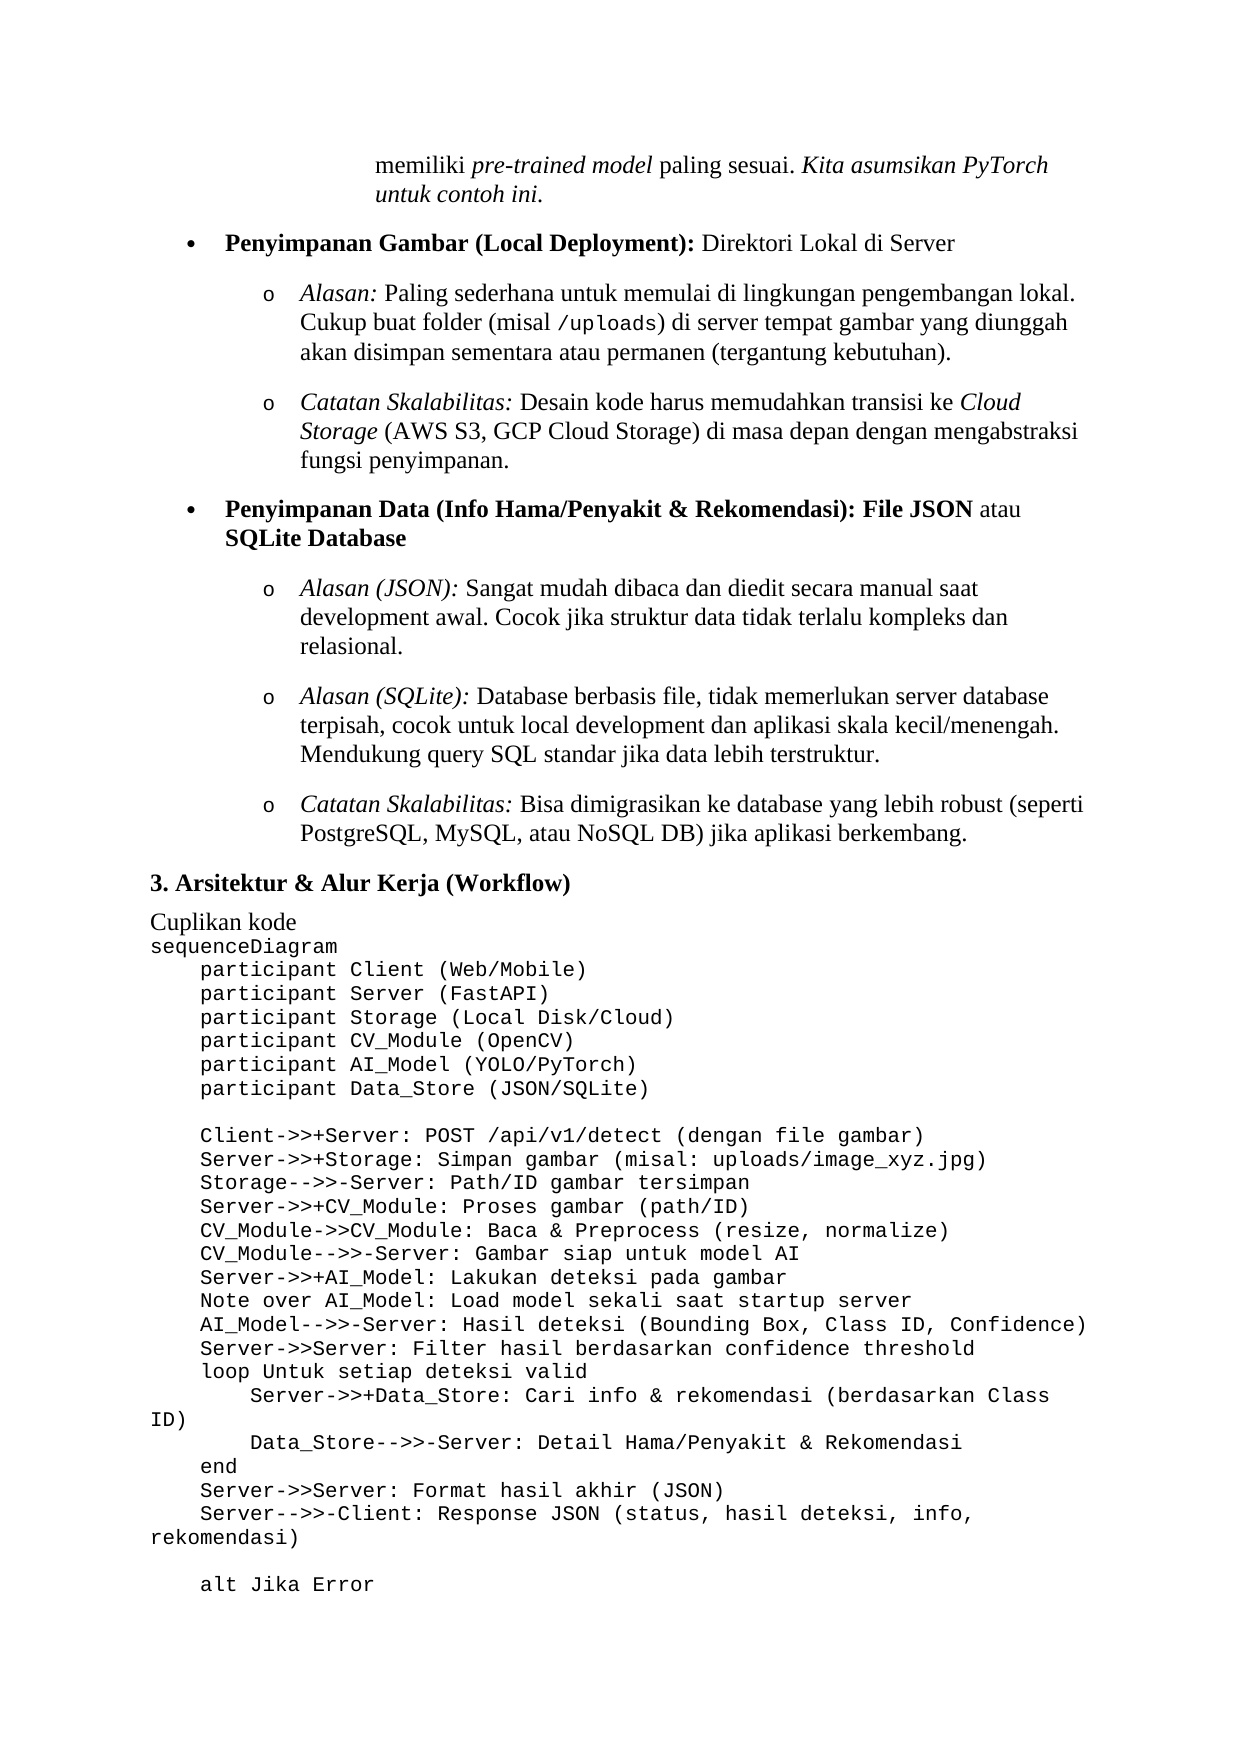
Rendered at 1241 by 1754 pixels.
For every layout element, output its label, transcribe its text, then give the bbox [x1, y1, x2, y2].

text Client->>+Server: POST /api/v1/detect (dengan file gambar) [150, 1125, 1090, 1149]
text CV_Module-->>-Server: Gambar siap untuk model AI [150, 1243, 1090, 1267]
text participant Server (FastAPI) [150, 983, 1090, 1007]
list Alasan (JSON): Sangat mudah dibaca dan diedit secara manual saat development awal. Cocok jika struktur data tidak terlalu kompleks dan relasional. [262, 573, 1090, 660]
list Alasan: Paling sederhana untuk memulai di lingkungan pengembangan lokal. Cukup buat folder (misal /uploads) di server tempat gambar yang diunggah akan disimpan sementara atau permanen (tergantung kebutuhan). [262, 278, 1090, 366]
text Server->>+CV_Module: Proses gambar (path/ID) [150, 1196, 1090, 1219]
list Catatan Skalabilitas: Bisa dimigrasikan ke database yang lebih robust (seperti PostgreSQL, MySQL, atau NoSQL DB) jika aplikasi berkembang. [262, 789, 1090, 847]
text 3. Arsitektur & Alur Kerja (Workflow) [150, 868, 1090, 897]
text participant CV_Module (OpenCV) [150, 1030, 1090, 1054]
list memiliki pre-trained model paling sesuai. Kita asumsikan PyTorch untuk contoh ini. [337, 150, 1090, 207]
text Cuplikan kode [150, 907, 1090, 936]
list Penyimpanan Gambar (Local Deployment): Direktori Lokal di Server [187, 228, 1090, 257]
text sequenceDiagram [150, 936, 1090, 959]
text Server->>Server: Filter hasil berdasarkan confidence threshold [150, 1338, 1090, 1361]
text end [150, 1456, 1090, 1480]
text AI_Model-->>-Server: Hasil deteksi (Bounding Box, Class ID, Confidence) [150, 1314, 1090, 1338]
text loop Untuk setiap deteksi valid [150, 1361, 1090, 1385]
text Server->>Server: Format hasil akhir (JSON) [150, 1480, 1090, 1503]
text participant Client (Web/Mobile) [150, 959, 1090, 983]
text Server->>+Storage: Simpan gambar (misal: uploads/image_xyz.jpg) [150, 1149, 1090, 1172]
text Storage-->>-Server: Path/ID gambar tersimpan [150, 1172, 1090, 1196]
text participant AI_Model (YOLO/PyTorch) [150, 1054, 1090, 1078]
list Penyimpanan Data (Info Hama/Penyakit & Rekomendasi): File JSON atau SQLite Database [187, 494, 1090, 552]
text participant Storage (Local Disk/Cloud) [150, 1007, 1090, 1030]
text Note over AI_Model: Load model sekali saat startup server [150, 1291, 1090, 1314]
list Alasan (SQLite): Database berbasis file, tidak memerlukan server database terpisah, cocok untuk local development dan aplikasi skala kecil/menengah. Mendukung query SQL standar jika data lebih terstruktur. [262, 681, 1090, 768]
text Server->>+Data_Store: Cari info & rekomendasi (berdasarkan Class ID) [150, 1385, 1090, 1432]
text Data_Store-->>-Server: Detail Hama/Penyakit & Rekomendasi [150, 1432, 1090, 1456]
text alt Jika Error [150, 1574, 1090, 1598]
text Server-->>-Client: Response JSON (status, hasil deteksi, info, rekomendasi) [150, 1503, 1090, 1551]
text participant Data_Store (JSON/SQLite) [150, 1078, 1090, 1101]
list Catatan Skalabilitas: Desain kode harus memudahkan transisi ke Cloud Storage (AWS S3, GCP Cloud Storage) di masa depan dengan mengabstraksi fungsi penyimpanan. [262, 387, 1090, 474]
text CV_Module->>CV_Module: Baca & Preprocess (resize, normalize) [150, 1219, 1090, 1243]
text Server->>+AI_Model: Lakukan deteksi pada gambar [150, 1267, 1090, 1291]
